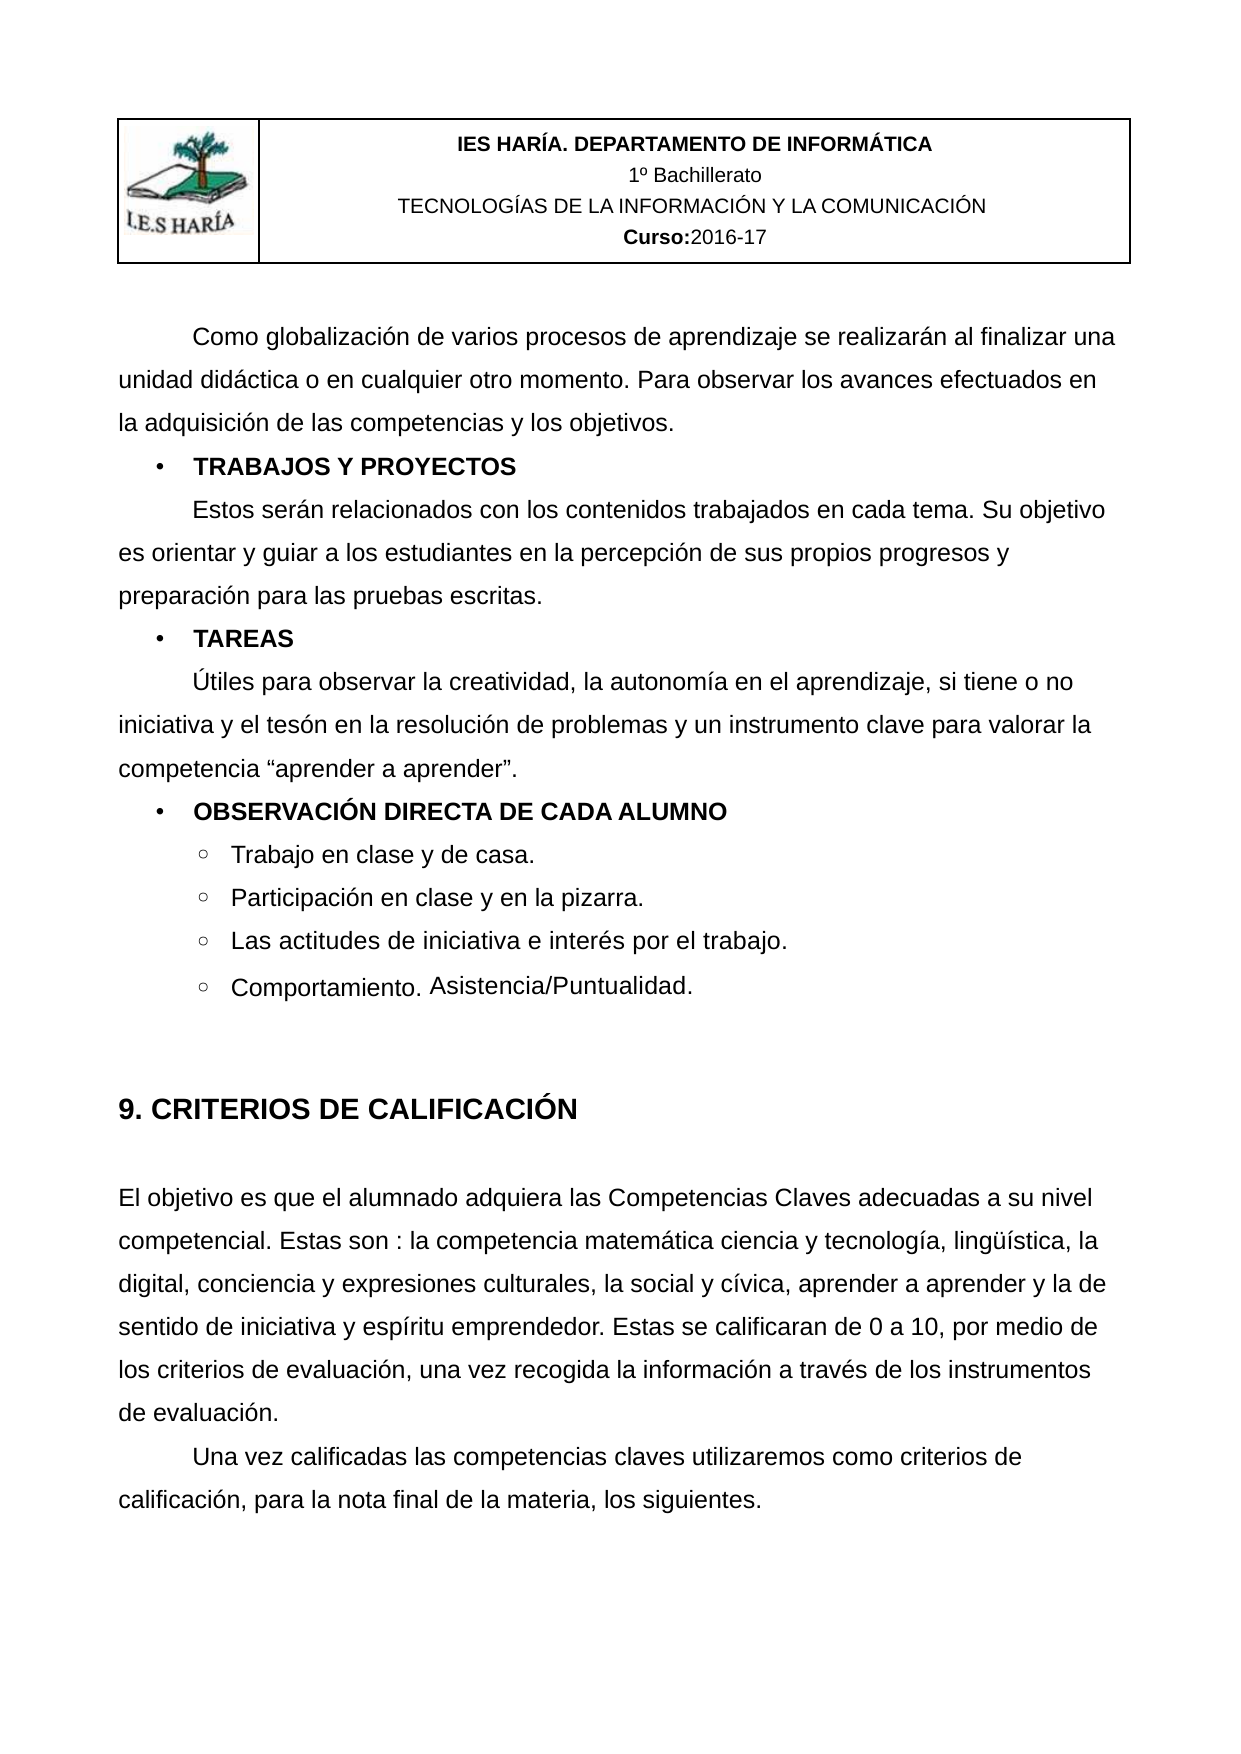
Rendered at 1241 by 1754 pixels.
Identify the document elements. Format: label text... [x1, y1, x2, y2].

text Útiles para observar la creatividad, la autonomía en el aprendizaje, si tiene o no iniciativa y el tesón en la resolución de problemas y un instrumento clave para valorar la competencia “aprender a aprender”. [118, 667, 1122, 782]
list Las actitudes de iniciativa e interés por el trabajo. [193, 926, 1122, 956]
subtitle 9. CRITERIOS DE CALIFICACIÓN [118, 1092, 1122, 1126]
text Como globalización de varios procesos de aprendizaje se realizarán al finalizar una unidad didáctica o en cualquier otro momento. Para observar los avances efectuados en la adquisición de las competencias y los objetivos. [118, 322, 1122, 437]
list TAREAS [156, 624, 1122, 653]
text Estos serán relacionados con los contenidos trabajados en cada tema. Su objetivo es orientar y guiar a los estudiantes en la percepción de sus propios progresos y preparación para las pruebas escritas. [118, 495, 1122, 610]
list Participación en clase y en la pizarra. [193, 883, 1122, 912]
list Trabajo en clase y de casa. [193, 840, 1122, 869]
text Una vez calificadas las competencias claves utilizaremos como criterios de calificación, para la nota final de la materia, los siguientes. [118, 1442, 1122, 1513]
list Comportamiento. Asistencia/Puntualidad. [193, 971, 1122, 1001]
list OBSERVACIÓN DIRECTA DE CADA ALUMNO [156, 797, 1122, 826]
list TRABAJOS Y PROYECTOS [156, 451, 1122, 480]
picture [123, 126, 254, 235]
text El objetivo es que el alumnado adquiera las Competencias Claves adecuadas a su nivel competencial. Estas son : la competencia matemática ciencia y tecnología, lingüística, la digital, conciencia y expresiones culturales, la social y cívica, aprender a aprender y la de sentido de iniciativa y espíritu emprendedor. Estas se calificaran de 0 a 10, por medio de los criterios de evaluación, una vez recogida la información a través de los instrumentos de evaluación. [118, 1183, 1122, 1427]
